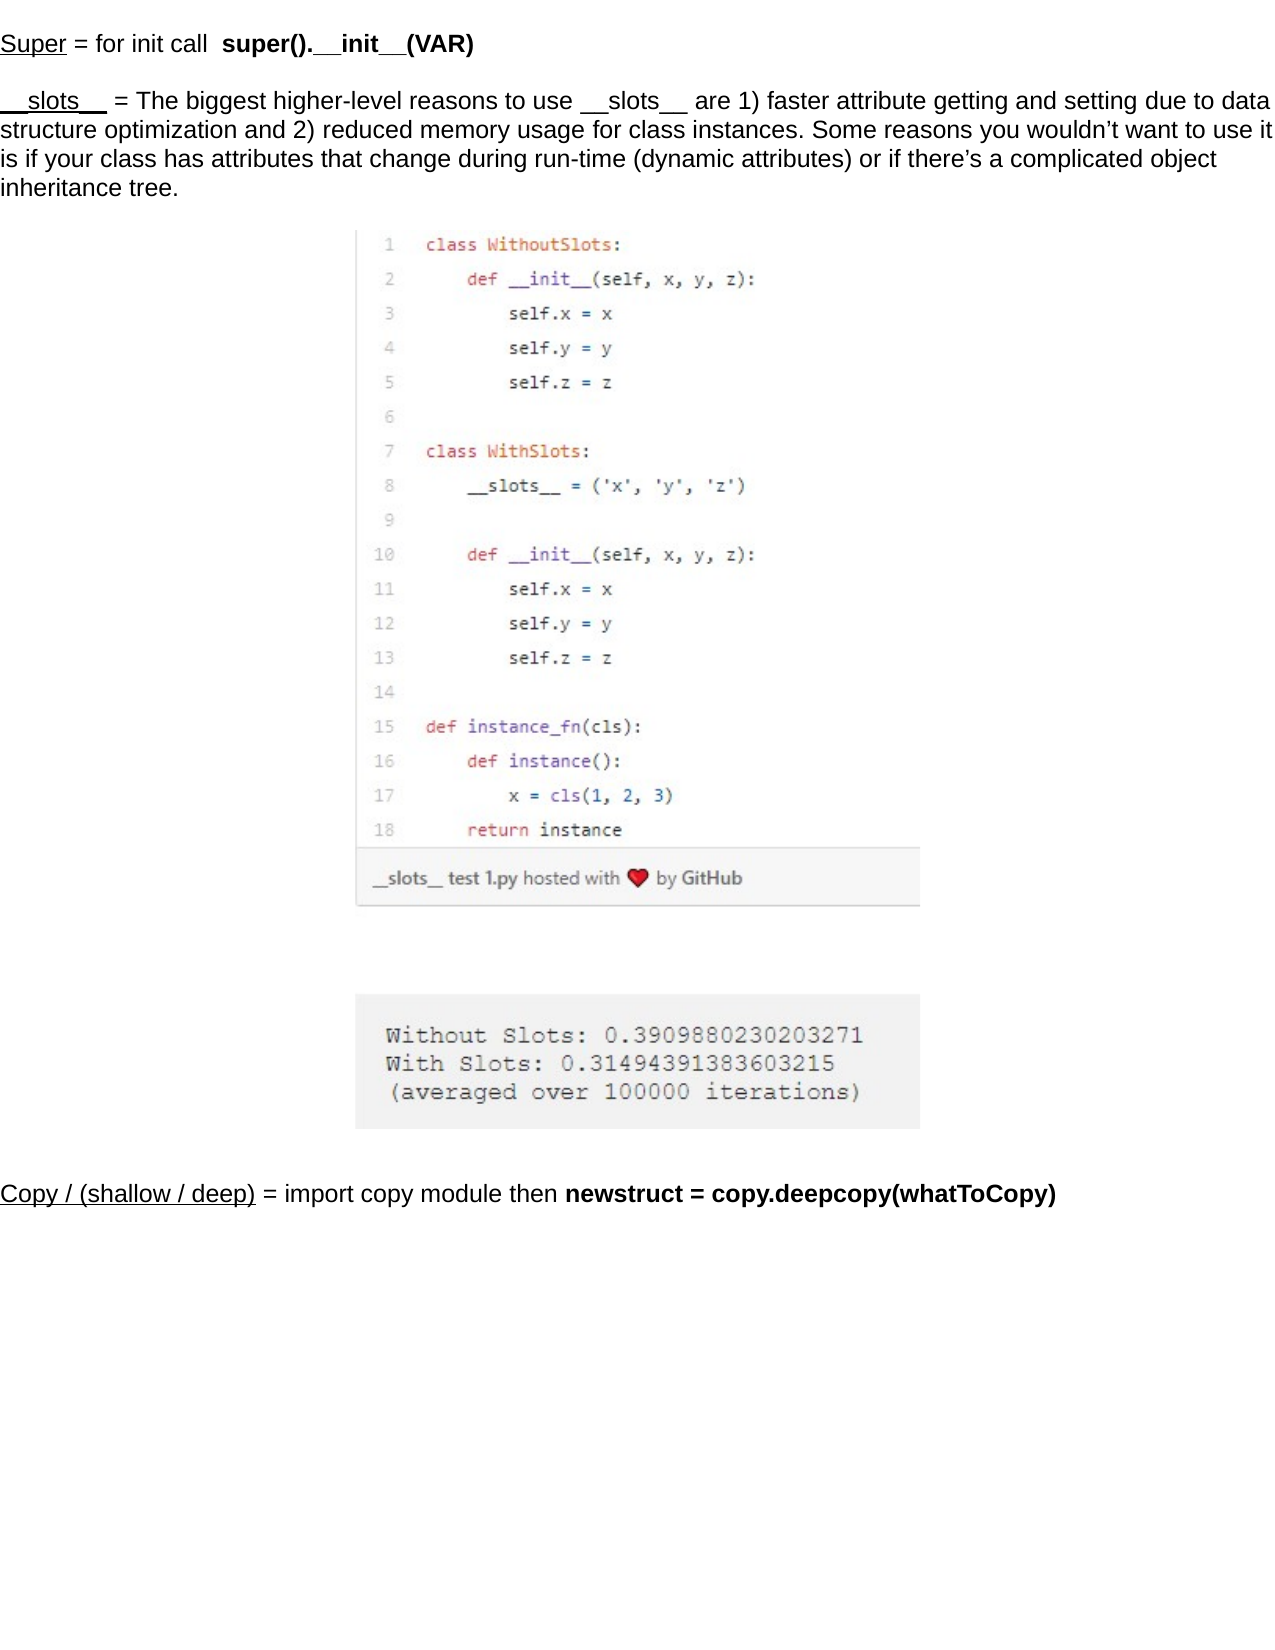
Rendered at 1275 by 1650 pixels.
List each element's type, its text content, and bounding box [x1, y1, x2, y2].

picture [354, 230, 921, 1129]
text Super = for init call super().__init__(VAR) [0, 29, 1275, 57]
text __slots__ = The biggest higher-level reasons to use __slots__ are 1) faster attribute getting and setting due to data structure optimization and 2) reduced memory usage for class instances. Some reasons you wouldn’t want to use it is if your class has attributes that change during run-time (dynamic attributes) or if there’s a complicated object inheritance tree. [0, 86, 1275, 201]
text Copy / (shallow / deep) = import copy module then newstruct = copy.deepcopy(whatToCopy) [0, 1179, 1275, 1207]
